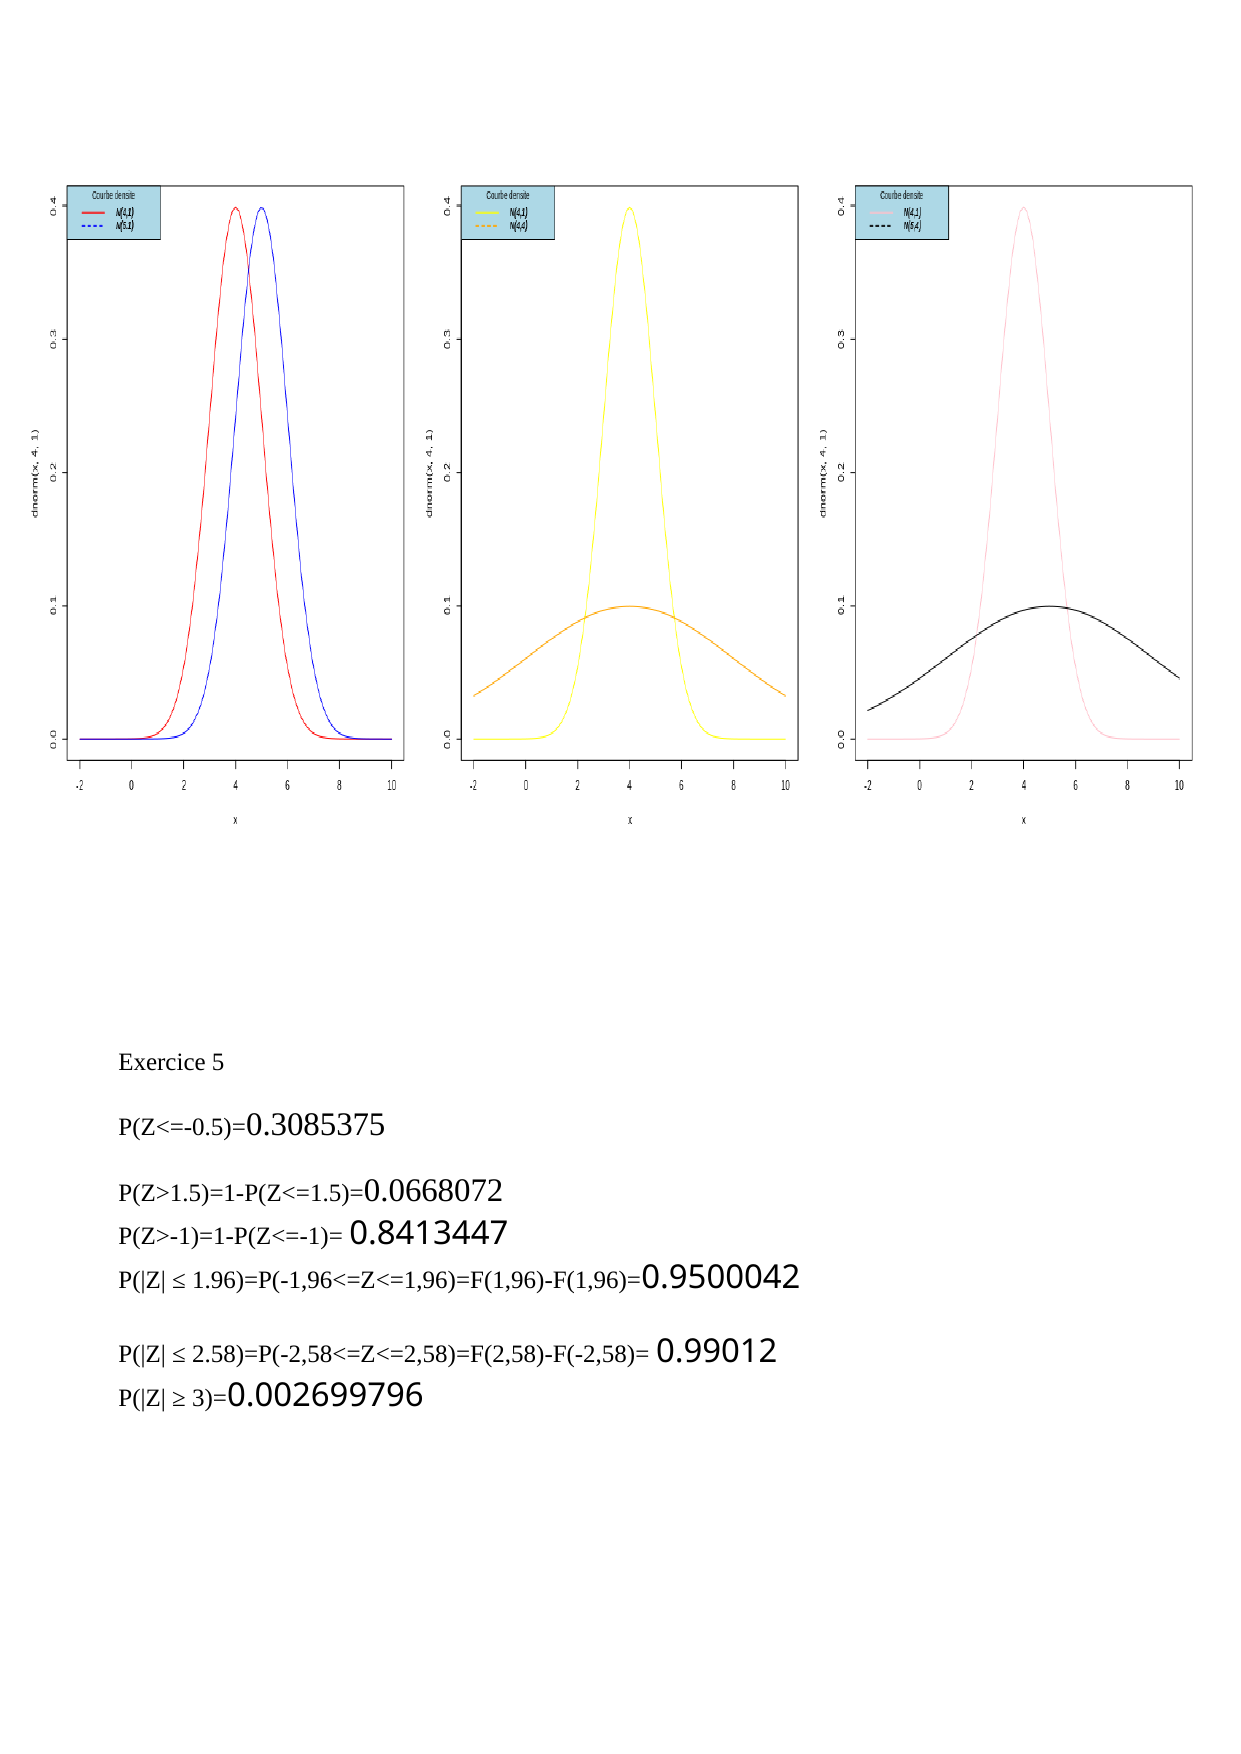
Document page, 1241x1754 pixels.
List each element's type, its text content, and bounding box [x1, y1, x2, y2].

text Exercice 5 [118, 1047, 1122, 1076]
text P(Z>1.5)=1-P(Z<=1.5)=0.0668072 [118, 1171, 1122, 1209]
text P(|Z| ≤ 1.96)=P(-1,96<=Z<=1,96)=F(1,96)-F(1,96)=0.9500042 [118, 1254, 1122, 1298]
text P(Z<=-0.5)=0.3085375 [118, 1105, 1122, 1142]
picture [29, 118, 1211, 846]
text P(Z>-1)=1-P(Z<=-1)= 0.8413447 [118, 1209, 1122, 1254]
text P(|Z| ≤ 2.58)=P(-2,58<=Z<=2,58)=F(2,58)-F(-2,58)= 0.99012 [118, 1327, 1122, 1372]
text P(|Z| ≥ 3)=0.002699796 [118, 1372, 1122, 1416]
